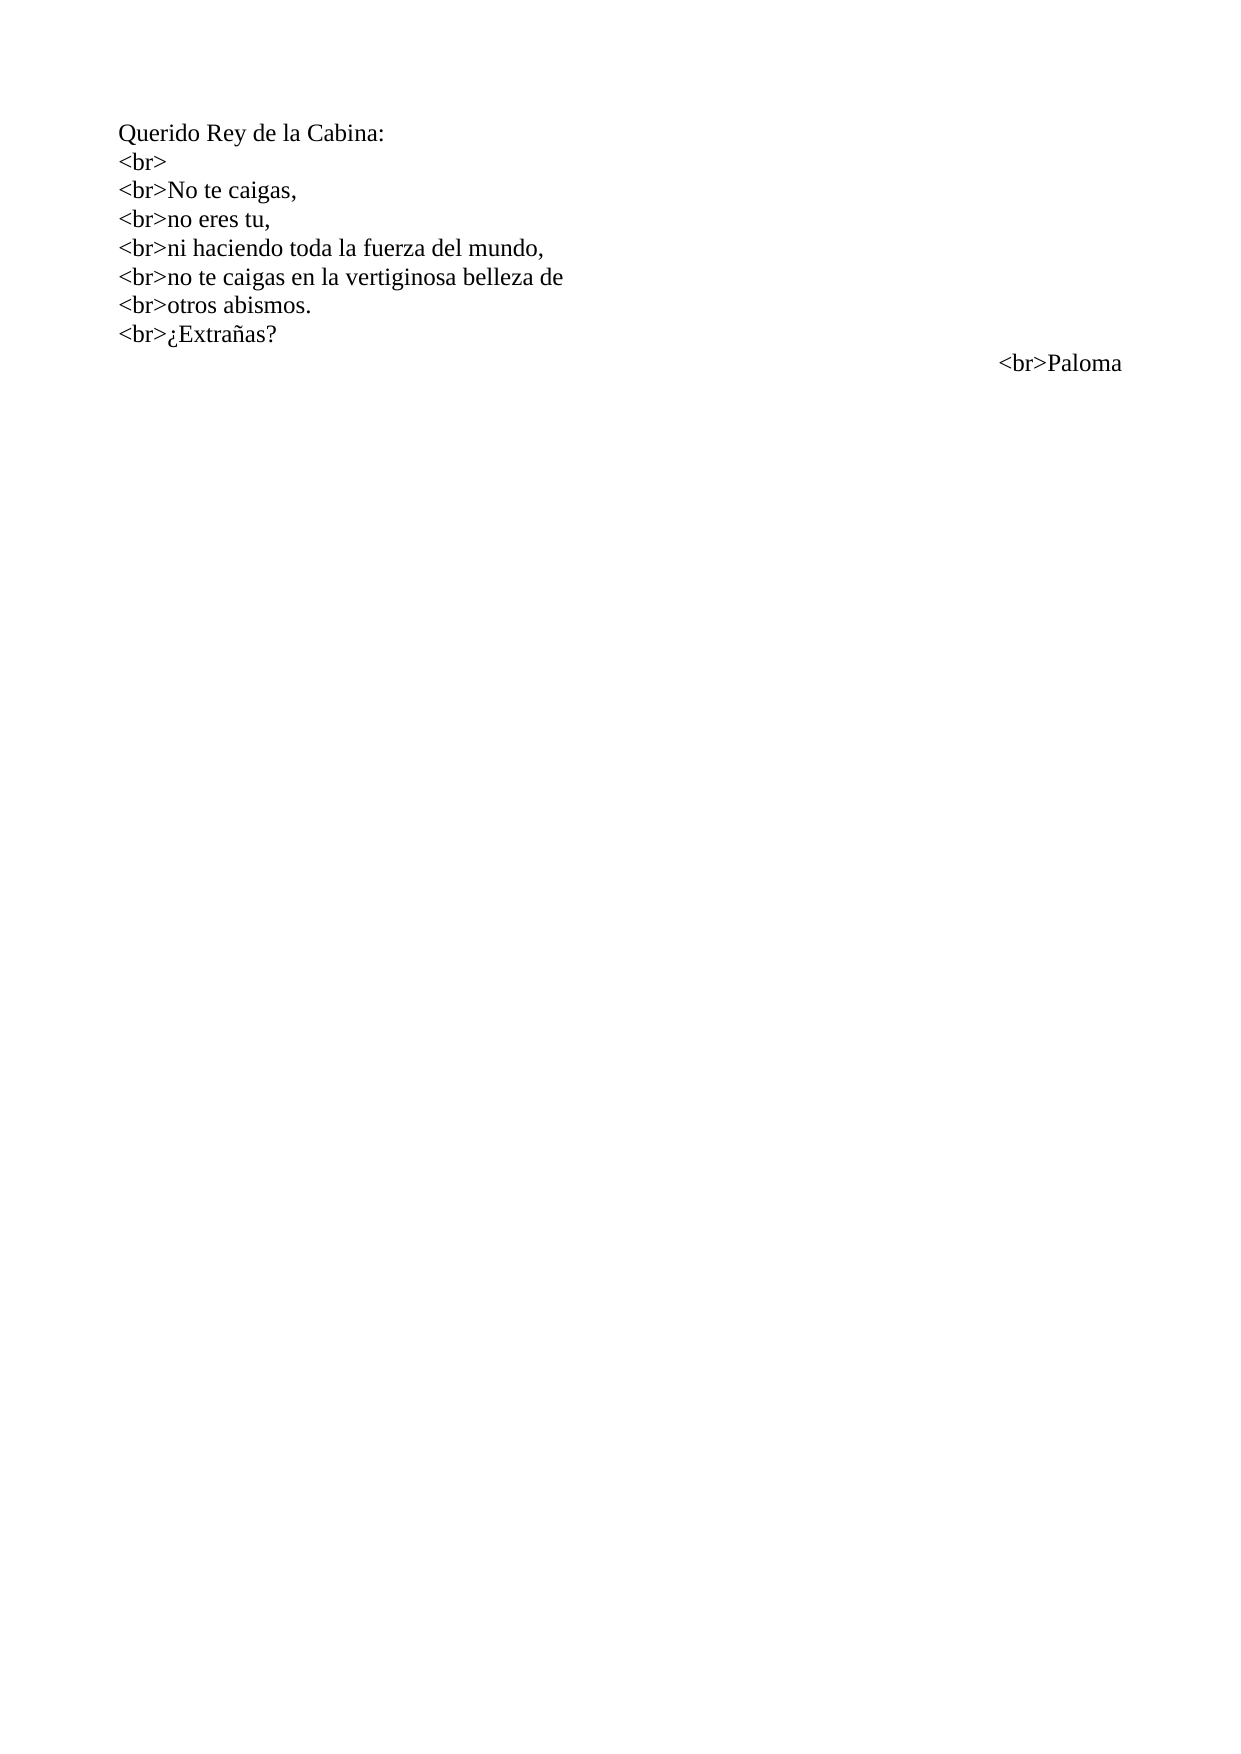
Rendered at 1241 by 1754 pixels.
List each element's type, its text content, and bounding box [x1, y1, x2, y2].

text <br>no eres tu, [118, 204, 1122, 233]
text <br>No te caigas, [118, 176, 1122, 204]
text <br> [118, 147, 1122, 176]
text <br>ni haciendo toda la fuerza del mundo, [118, 233, 1122, 262]
text <br>Paloma [118, 348, 1122, 377]
text <br>otros abismos. [118, 291, 1122, 319]
text <br>no te caigas en la vertiginosa belleza de [118, 262, 1122, 291]
text <br>¿Extrañas? [118, 319, 1122, 348]
text Querido Rey de la Cabina: [118, 118, 1122, 147]
